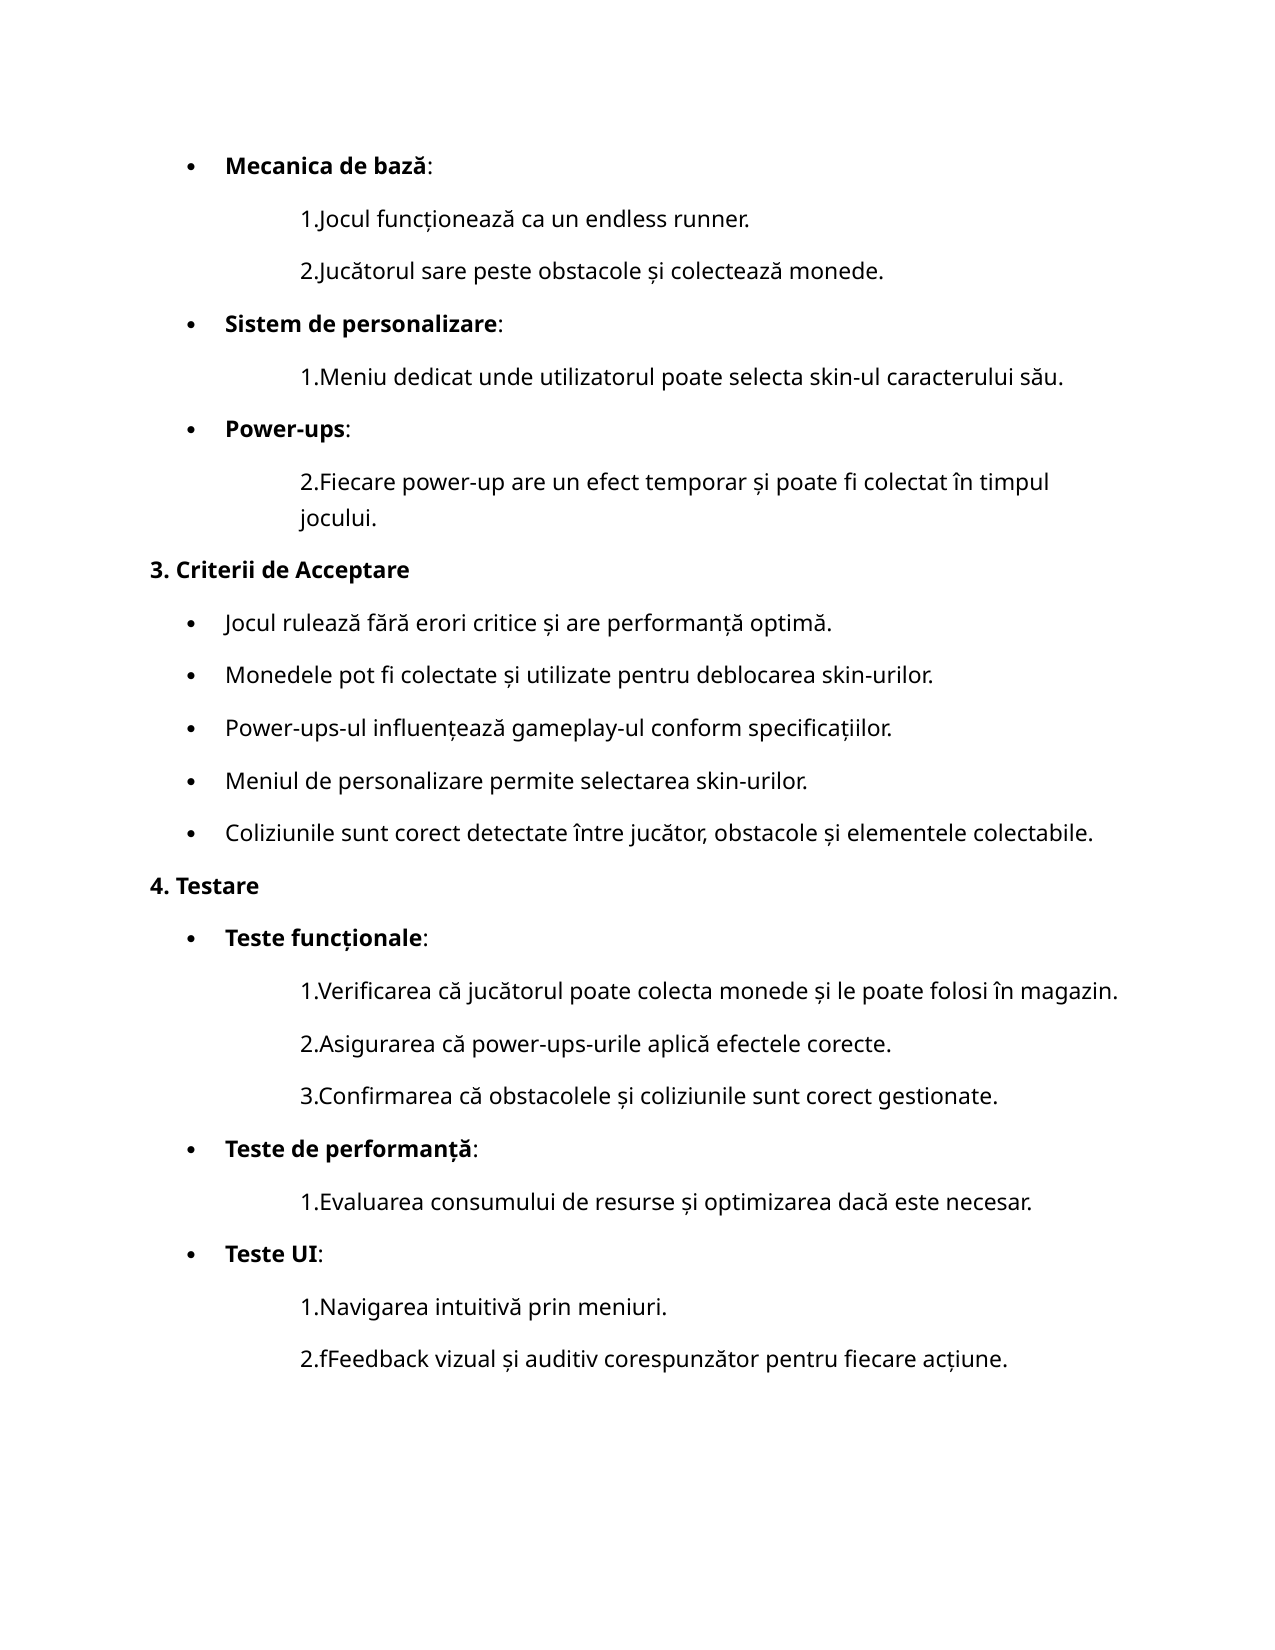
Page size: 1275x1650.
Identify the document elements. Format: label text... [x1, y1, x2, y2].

text 2.Asigurarea că power-ups-urile aplică efectele corecte. [300, 1028, 1125, 1059]
list Teste UI: [187, 1238, 1125, 1269]
list Power-ups-ul influențează gameplay-ul conform specificațiilor. [187, 712, 1125, 743]
text 3.Confirmarea că obstacolele și coliziunile sunt corect gestionate. [300, 1080, 1125, 1111]
text 2.Jucătorul sare peste obstacole și colectează monede. [300, 255, 1125, 286]
list Monedele pot fi colectate și utilizate pentru deblocarea skin-urilor. [187, 659, 1125, 691]
text 1.Meniu dedicat unde utilizatorul poate selecta skin-ul caracterului său. [300, 360, 1125, 392]
list Jocul rulează fără erori critice și are performanță optimă. [187, 607, 1125, 638]
list Power-ups: [187, 413, 1125, 444]
list Sistem de personalizare: [187, 308, 1125, 339]
text 1.Jocul funcționează ca un endless runner. [300, 203, 1125, 234]
text 1.Evaluarea consumului de resurse și optimizarea dacă este necesar. [300, 1185, 1125, 1217]
text 2.fFeedback vizual și auditiv corespunzător pentru fiecare acțiune. [225, 1343, 1125, 1374]
list Teste de performanță: [187, 1133, 1125, 1164]
list Coliziunile sunt corect detectate între jucător, obstacole și elementele colectabile. [187, 817, 1125, 848]
text 4. Testare [150, 870, 1125, 901]
text 1.Verificarea că jucătorul poate colecta monede și le poate folosi în magazin. [300, 975, 1125, 1006]
list Teste funcționale: [187, 922, 1125, 954]
text 3. Criterii de Acceptare [150, 554, 1125, 585]
text 1.Navigarea intuitivă prin meniuri. [300, 1291, 1125, 1322]
list Meniul de personalizare permite selectarea skin-urilor. [187, 764, 1125, 796]
text 2.Fiecare power-up are un efect temporar și poate fi colectat în timpul jocului. [300, 466, 1125, 533]
list Mecanica de bază: [187, 150, 1125, 181]
